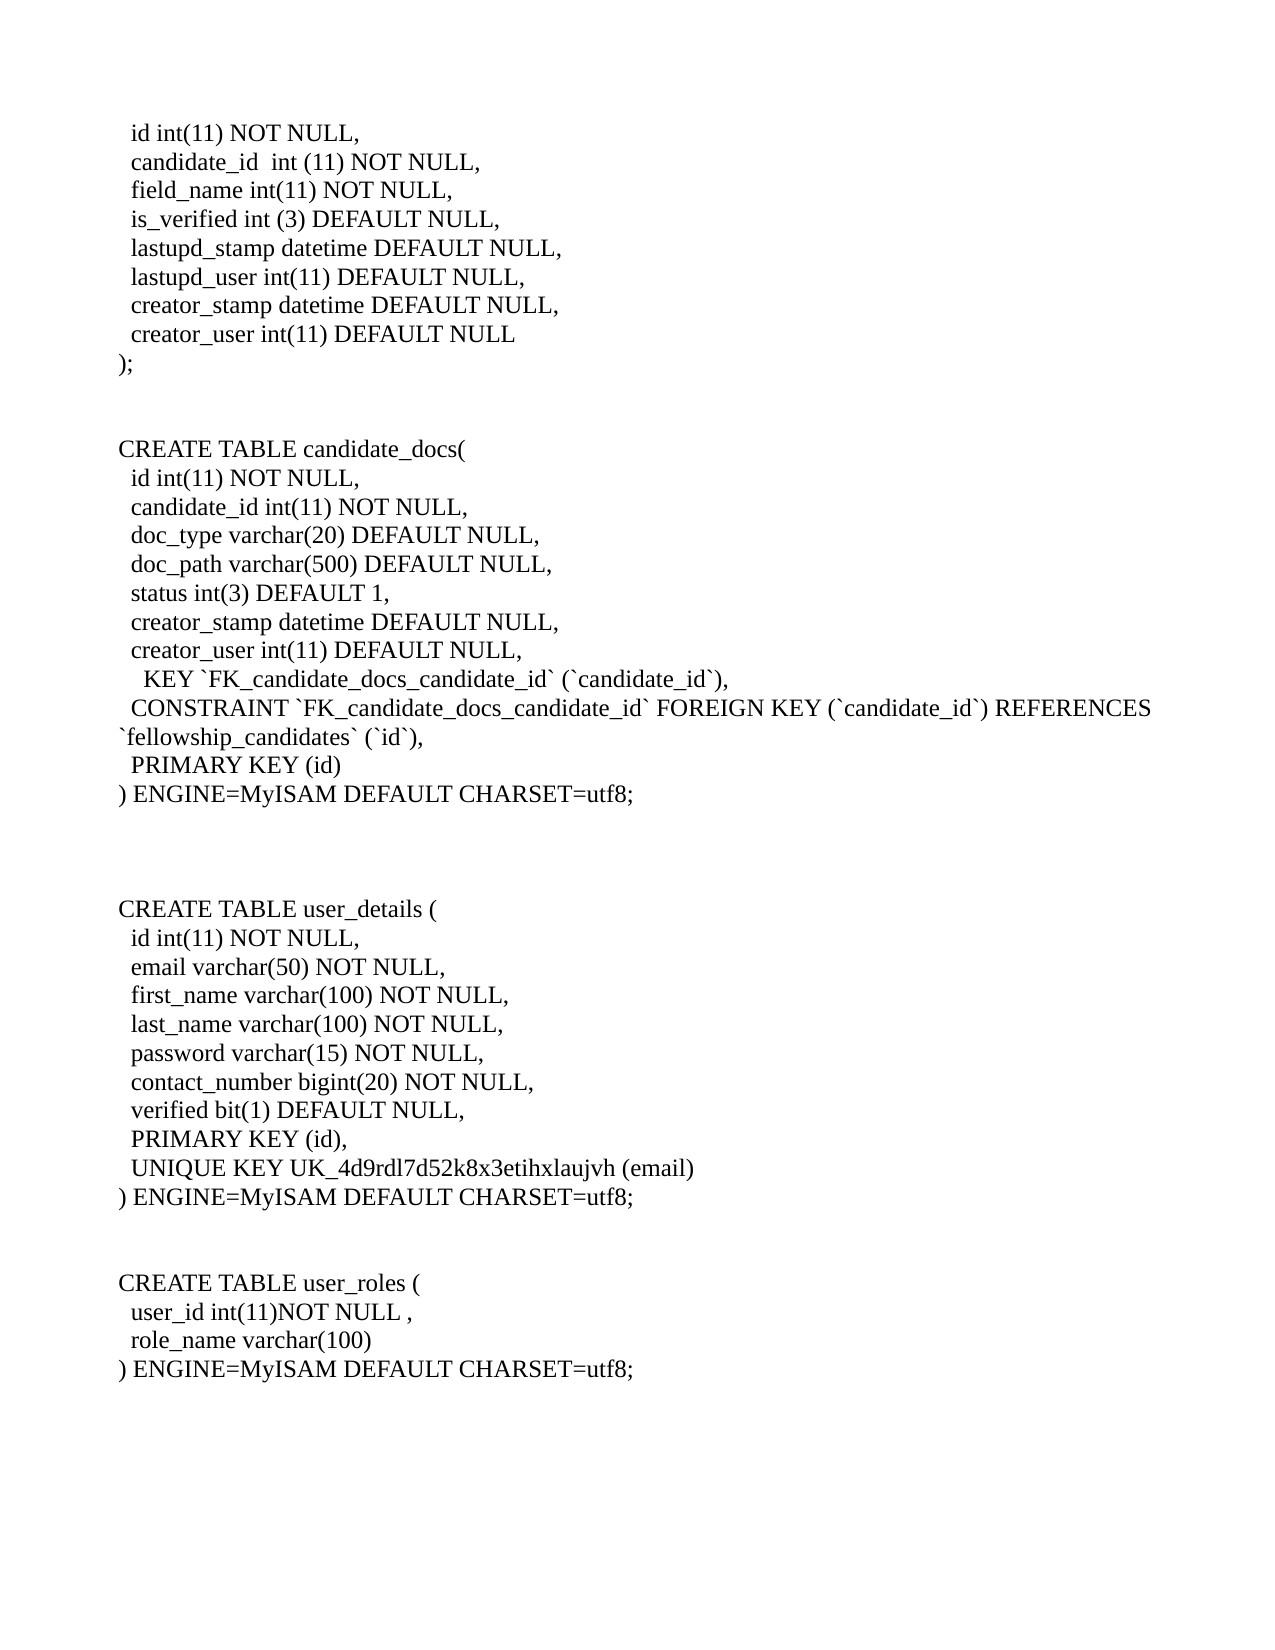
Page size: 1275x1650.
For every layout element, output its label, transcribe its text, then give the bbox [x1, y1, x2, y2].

text creator_stamp datetime DEFAULT NULL, [118, 291, 1157, 319]
text contact_number bigint(20) NOT NULL, [118, 1067, 1157, 1096]
text ) ENGINE=MyISAM DEFAULT CHARSET=utf8; [118, 1354, 1157, 1383]
text PRIMARY KEY (id), [118, 1124, 1157, 1153]
text doc_type varchar(20) DEFAULT NULL, [118, 521, 1157, 549]
text password varchar(15) NOT NULL, [118, 1038, 1157, 1067]
text ) ENGINE=MyISAM DEFAULT CHARSET=utf8; [118, 1182, 1157, 1211]
text is_verified int (3) DEFAULT NULL, [118, 204, 1157, 233]
text verified bit(1) DEFAULT NULL, [118, 1096, 1157, 1124]
text CREATE TABLE user_roles ( [118, 1268, 1157, 1297]
text ) ENGINE=MyISAM DEFAULT CHARSET=utf8; [118, 779, 1157, 808]
text lastupd_user int(11) DEFAULT NULL, [118, 262, 1157, 291]
text email varchar(50) NOT NULL, [118, 952, 1157, 981]
text id int(11) NOT NULL, [118, 463, 1157, 492]
text candidate_id int (11) NOT NULL, [118, 147, 1157, 176]
text creator_user int(11) DEFAULT NULL, [118, 636, 1157, 664]
text lastupd_stamp datetime DEFAULT NULL, [118, 233, 1157, 262]
text status int(3) DEFAULT 1, [118, 578, 1157, 607]
text CREATE TABLE user_details ( [118, 894, 1157, 923]
text UNIQUE KEY UK_4d9rdl7d52k8x3etihxlaujvh (email) [118, 1153, 1157, 1182]
text candidate_id int(11) NOT NULL, [118, 492, 1157, 521]
text id int(11) NOT NULL, [118, 118, 1157, 147]
text first_name varchar(100) NOT NULL, [118, 981, 1157, 1009]
text last_name varchar(100) NOT NULL, [118, 1009, 1157, 1038]
text field_name int(11) NOT NULL, [118, 176, 1157, 204]
text user_id int(11)NOT NULL , [118, 1297, 1157, 1326]
text role_name varchar(100) [118, 1326, 1157, 1354]
text CONSTRAINT `FK_candidate_docs_candidate_id` FOREIGN KEY (`candidate_id`) REFERENCES `fellowship_candidates` (`id`), [118, 693, 1157, 751]
text PRIMARY KEY (id) [118, 751, 1157, 779]
text creator_user int(11) DEFAULT NULL [118, 319, 1157, 348]
text ); [118, 348, 1157, 377]
text creator_stamp datetime DEFAULT NULL, [118, 607, 1157, 636]
text id int(11) NOT NULL, [118, 923, 1157, 952]
text CREATE TABLE candidate_docs( [118, 434, 1157, 463]
text KEY `FK_candidate_docs_candidate_id` (`candidate_id`), [118, 664, 1157, 693]
text doc_path varchar(500) DEFAULT NULL, [118, 549, 1157, 578]
